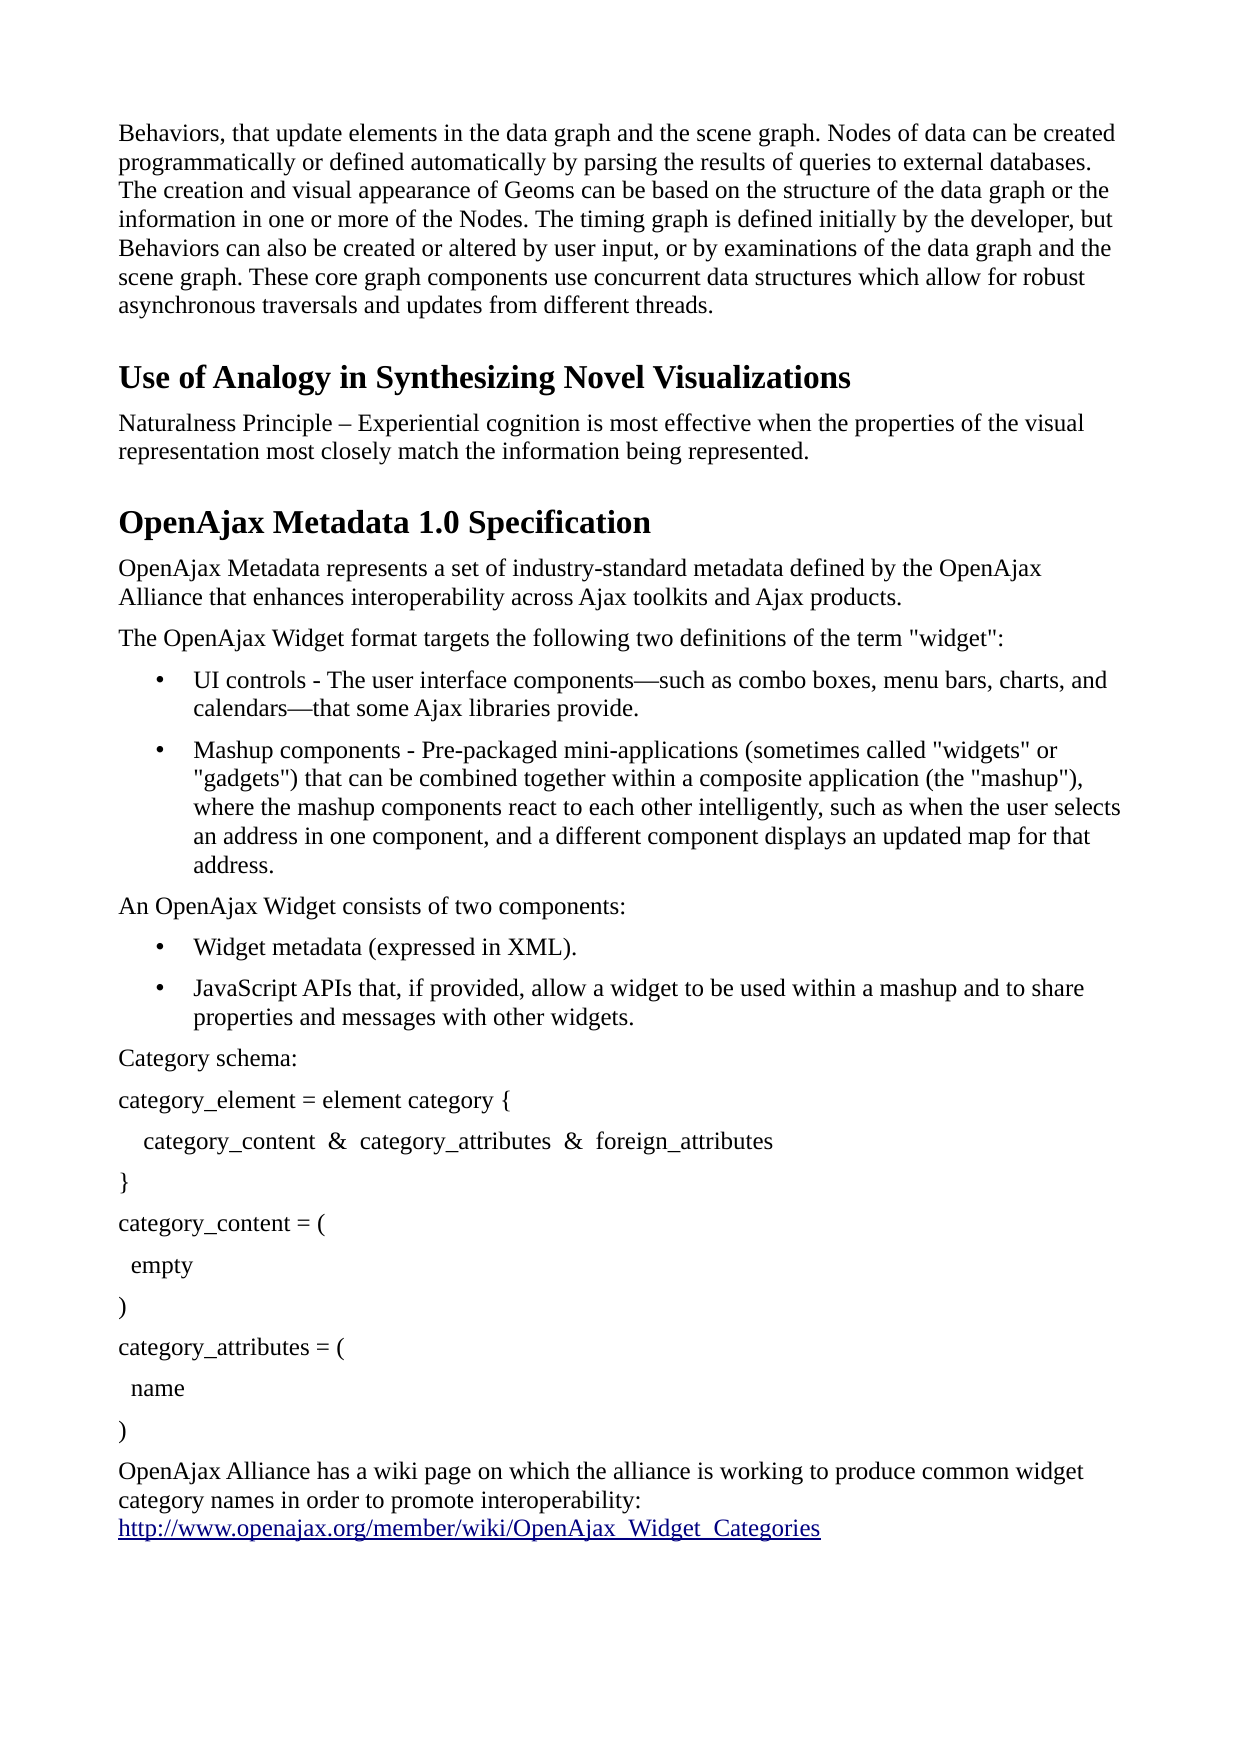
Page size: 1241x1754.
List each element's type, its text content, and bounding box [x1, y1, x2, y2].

text empty [118, 1250, 1122, 1278]
subtitle Use of Analogy in Synthesizing Novel Visualizations [118, 357, 1122, 395]
text Category schema: [118, 1043, 1122, 1072]
text category_content & category_attributes & foreign_attributes [118, 1126, 1122, 1155]
text } [118, 1167, 1122, 1196]
list JavaScript APIs that, if provided, allow a widget to be used within a mashup and to share properties and messages with other widgets. [156, 973, 1122, 1031]
subtitle OpenAjax Metadata 1.0 Specification [118, 503, 1122, 541]
text Behaviors, that update elements in the data graph and the scene graph. Nodes of data can be created programmatically or defined automatically by parsing the results of queries to external databases. The creation and visual appearance of Geoms can be based on the structure of the data graph or the information in one or more of the Nodes. The timing graph is defined initially by the developer, but Behaviors can also be created or altered by user input, or by examinations of the data graph and the scene graph. These core graph components use concurrent data structures which allow for robust asynchronous traversals and updates from different threads. [118, 118, 1122, 319]
list UI controls - The user interface components—such as combo boxes, menu bars, charts, and calendars—that some Ajax libraries provide. [156, 665, 1122, 722]
text category_element = element category { [118, 1085, 1122, 1113]
text category_attributes = ( [118, 1332, 1122, 1361]
text name [118, 1373, 1122, 1402]
text The OpenAjax Widget format targets the following two definitions of the term "widget": [118, 623, 1122, 652]
text Naturalness Principle – Experiential cognition is most effective when the properties of the visual representation most closely match the information being represented. [118, 408, 1122, 465]
list Mashup components - Pre-packaged mini-applications (sometimes called "widgets" or "gadgets") that can be combined together within a composite application (the "mashup"), where the mashup components react to each other intelligently, such as when the user selects an address in one component, and a different component displays an updated map for that address. [156, 735, 1122, 878]
text OpenAjax Metadata represents a set of industry-standard metadata defined by the OpenAjax Alliance that enhances interoperability across Ajax toolkits and Ajax products. [118, 553, 1122, 611]
list Widget metadata (expressed in XML). [156, 932, 1122, 961]
text OpenAjax Alliance has a wiki page on which the alliance is working to produce common widget category names in order to promote interoperability: http://www.openajax.org/member/wiki/OpenAjax_Widget_Categories [118, 1456, 1122, 1542]
text ) [118, 1415, 1122, 1443]
text An OpenAjax Widget consists of two components: [118, 891, 1122, 920]
text category_content = ( [118, 1208, 1122, 1237]
text ) [118, 1291, 1122, 1320]
